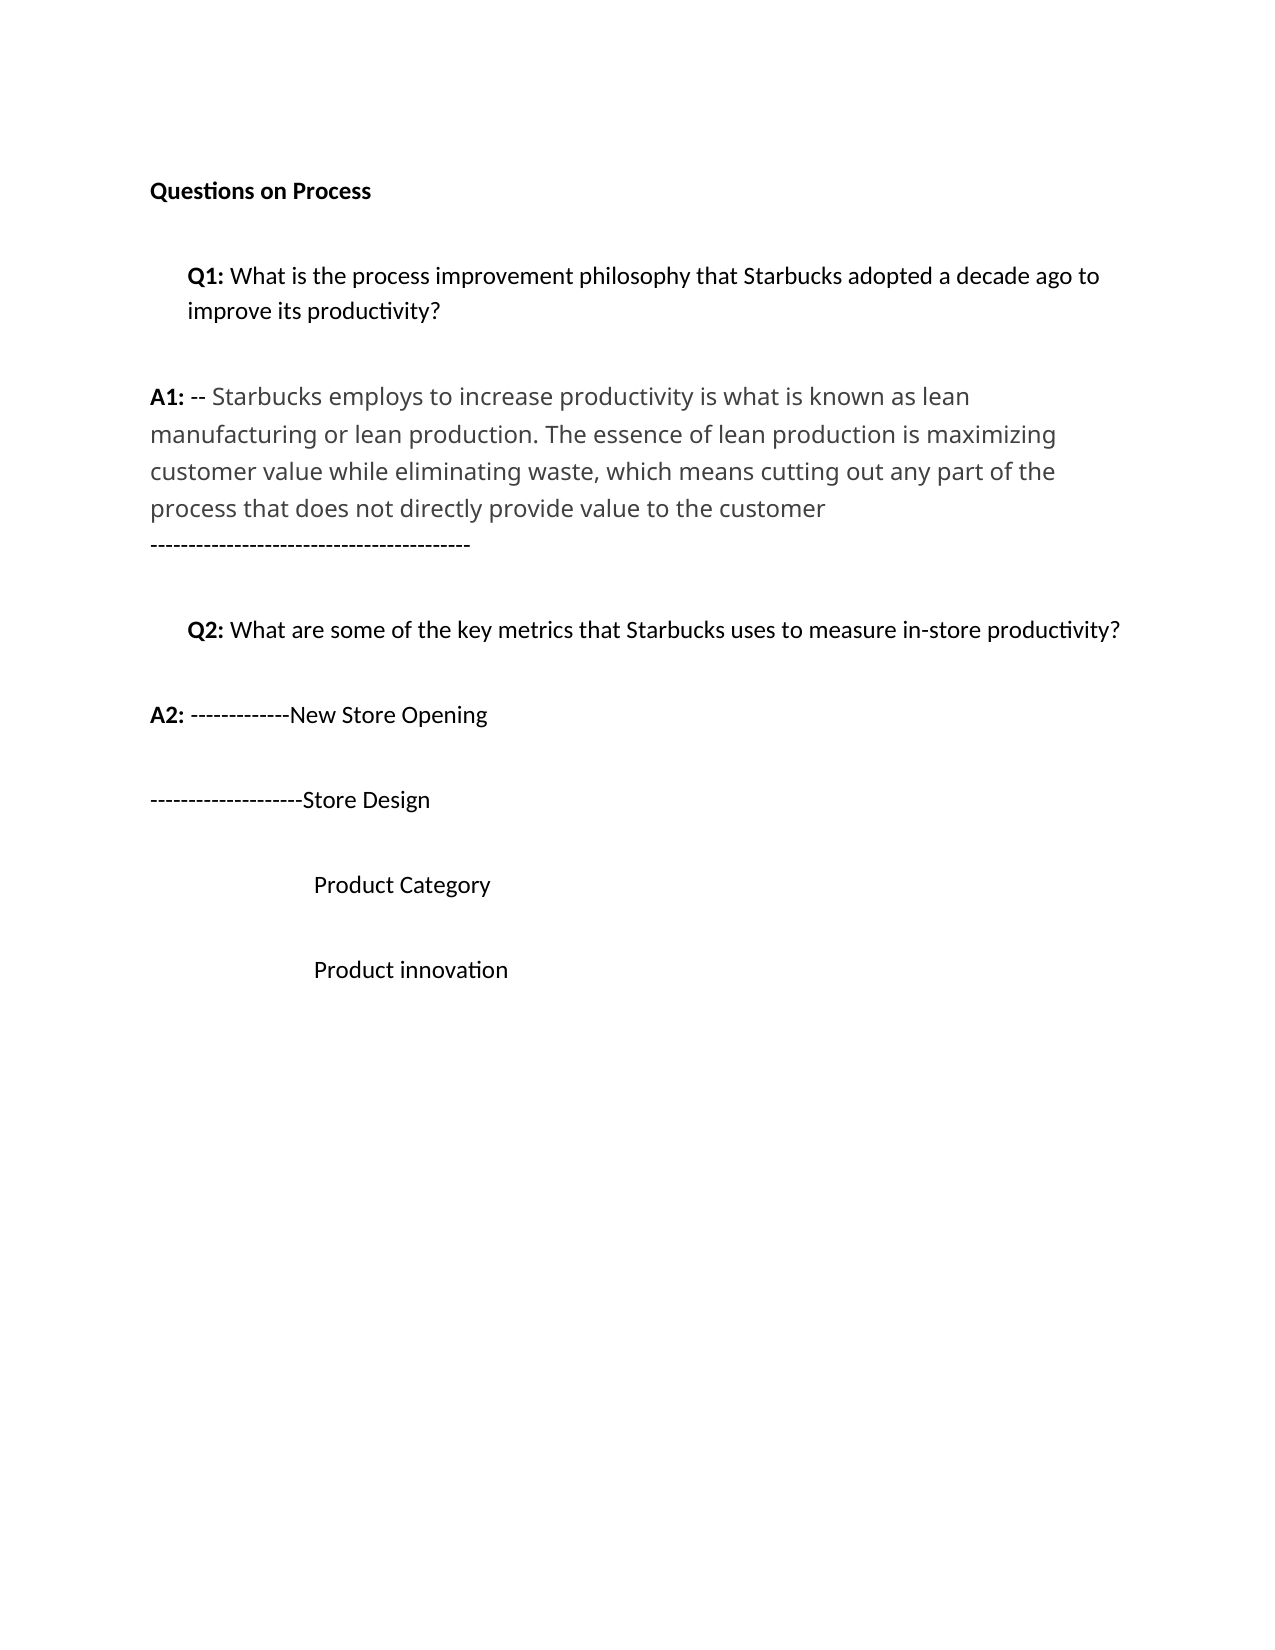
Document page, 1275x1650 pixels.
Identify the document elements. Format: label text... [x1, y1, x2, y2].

text Product innovation [150, 954, 1125, 985]
text Questions on Process [150, 175, 1125, 206]
text --------------------Store Design [150, 784, 1125, 815]
text Product Category [150, 869, 1125, 900]
text A2: -------------New Store Opening [150, 699, 1125, 730]
text A1: -- Starbucks employs to increase productivity is what is known as lean manufacturing or lean production. The essence of lean production is maximizing customer value while eliminating waste, which means cutting out any part of the process that does not directly provide value to the customer ------------------------------------------ [150, 380, 1125, 560]
text Q2: What are some of the key metrics that Starbucks uses to measure in-store productivity? [187, 614, 1125, 645]
text Q1: What is the process improvement philosophy that Starbucks adopted a decade ago to improve its productivity? [187, 260, 1125, 326]
